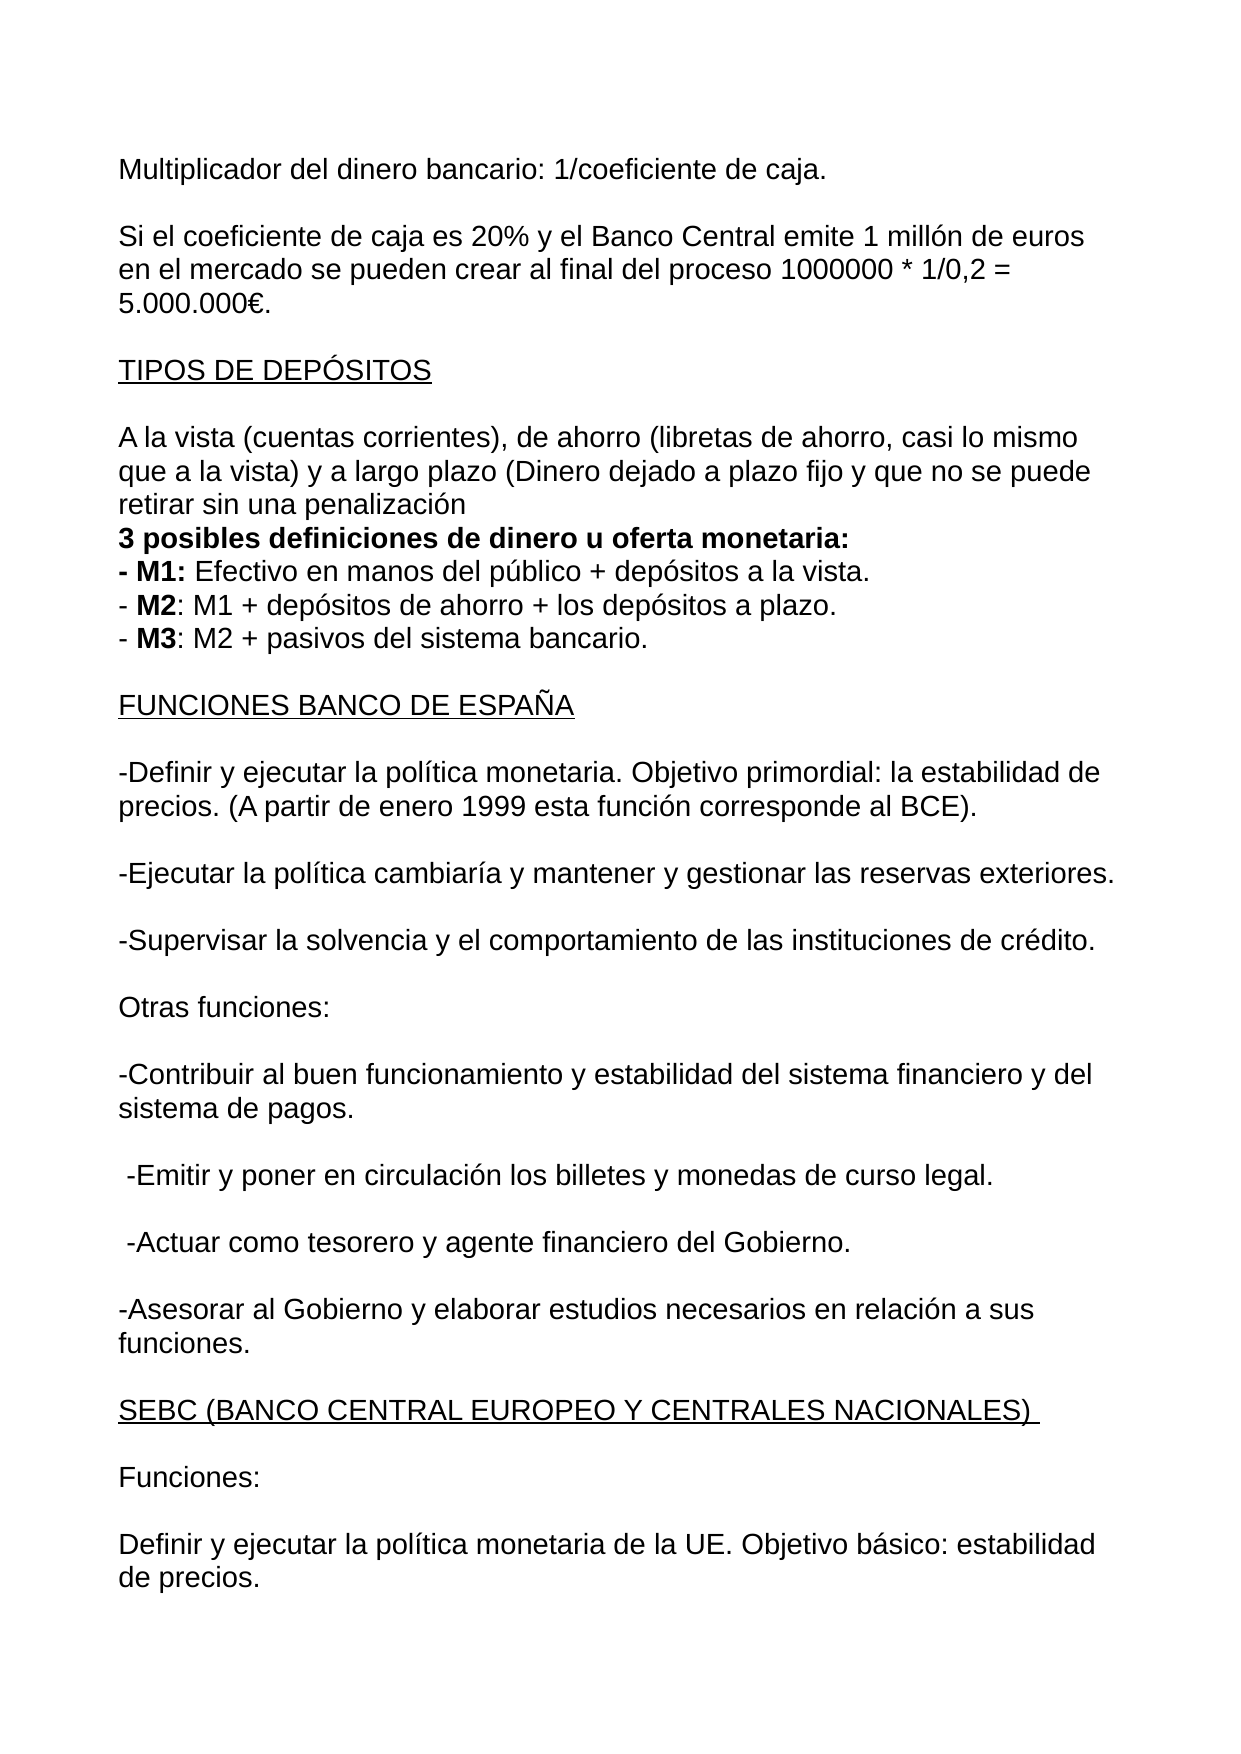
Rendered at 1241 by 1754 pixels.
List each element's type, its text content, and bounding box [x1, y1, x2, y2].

text -Ejecutar la política cambiaría y mantener y gestionar las reservas exteriores. [118, 856, 1122, 889]
text Otras funciones: [118, 990, 1122, 1024]
text -Emitir y poner en circulación los billetes y monedas de curso legal. [118, 1158, 1122, 1191]
text TIPOS DE DEPÓSITOS [118, 353, 1122, 386]
text Si el coeficiente de caja es 20% y el Banco Central emite 1 millón de euros en el mercado se pueden crear al final del proceso 1000000 * 1/0,2 = 5.000.000€. [118, 219, 1122, 319]
text -Actuar como tesorero y agente financiero del Gobierno. [118, 1225, 1122, 1258]
text SEBC (BANCO CENTRAL EUROPEO Y CENTRALES NACIONALES) [118, 1393, 1122, 1426]
text Definir y ejecutar la política monetaria de la UE. Objetivo básico: estabilidad de precios. [118, 1527, 1122, 1594]
text - M3: M2 + pasivos del sistema bancario. [118, 621, 1122, 655]
text - M2: M1 + depósitos de ahorro + los depósitos a plazo. [118, 588, 1122, 621]
text 3 posibles definiciones de dinero u oferta monetaria: [118, 521, 1122, 554]
text Funciones: [118, 1460, 1122, 1493]
text -Contribuir al buen funcionamiento y estabilidad del sistema financiero y del sistema de pagos. [118, 1057, 1122, 1124]
text -Asesorar al Gobierno y elaborar estudios necesarios en relación a sus funciones. [118, 1292, 1122, 1359]
text FUNCIONES BANCO DE ESPAÑA [118, 688, 1122, 722]
text - M1: Efectivo en manos del público + depósitos a la vista. [118, 554, 1122, 588]
text A la vista (cuentas corrientes), de ahorro (libretas de ahorro, casi lo mismo que a la vista) y a largo plazo (Dinero dejado a plazo fijo y que no se puede retirar sin una penalización [118, 420, 1122, 521]
text Multiplicador del dinero bancario: 1/coeficiente de caja. [118, 152, 1122, 185]
text -Definir y ejecutar la política monetaria. Objetivo primordial: la estabilidad de precios. (A partir de enero 1999 esta función corresponde al BCE). [118, 755, 1122, 822]
text -Supervisar la solvencia y el comportamiento de las instituciones de crédito. [118, 923, 1122, 957]
